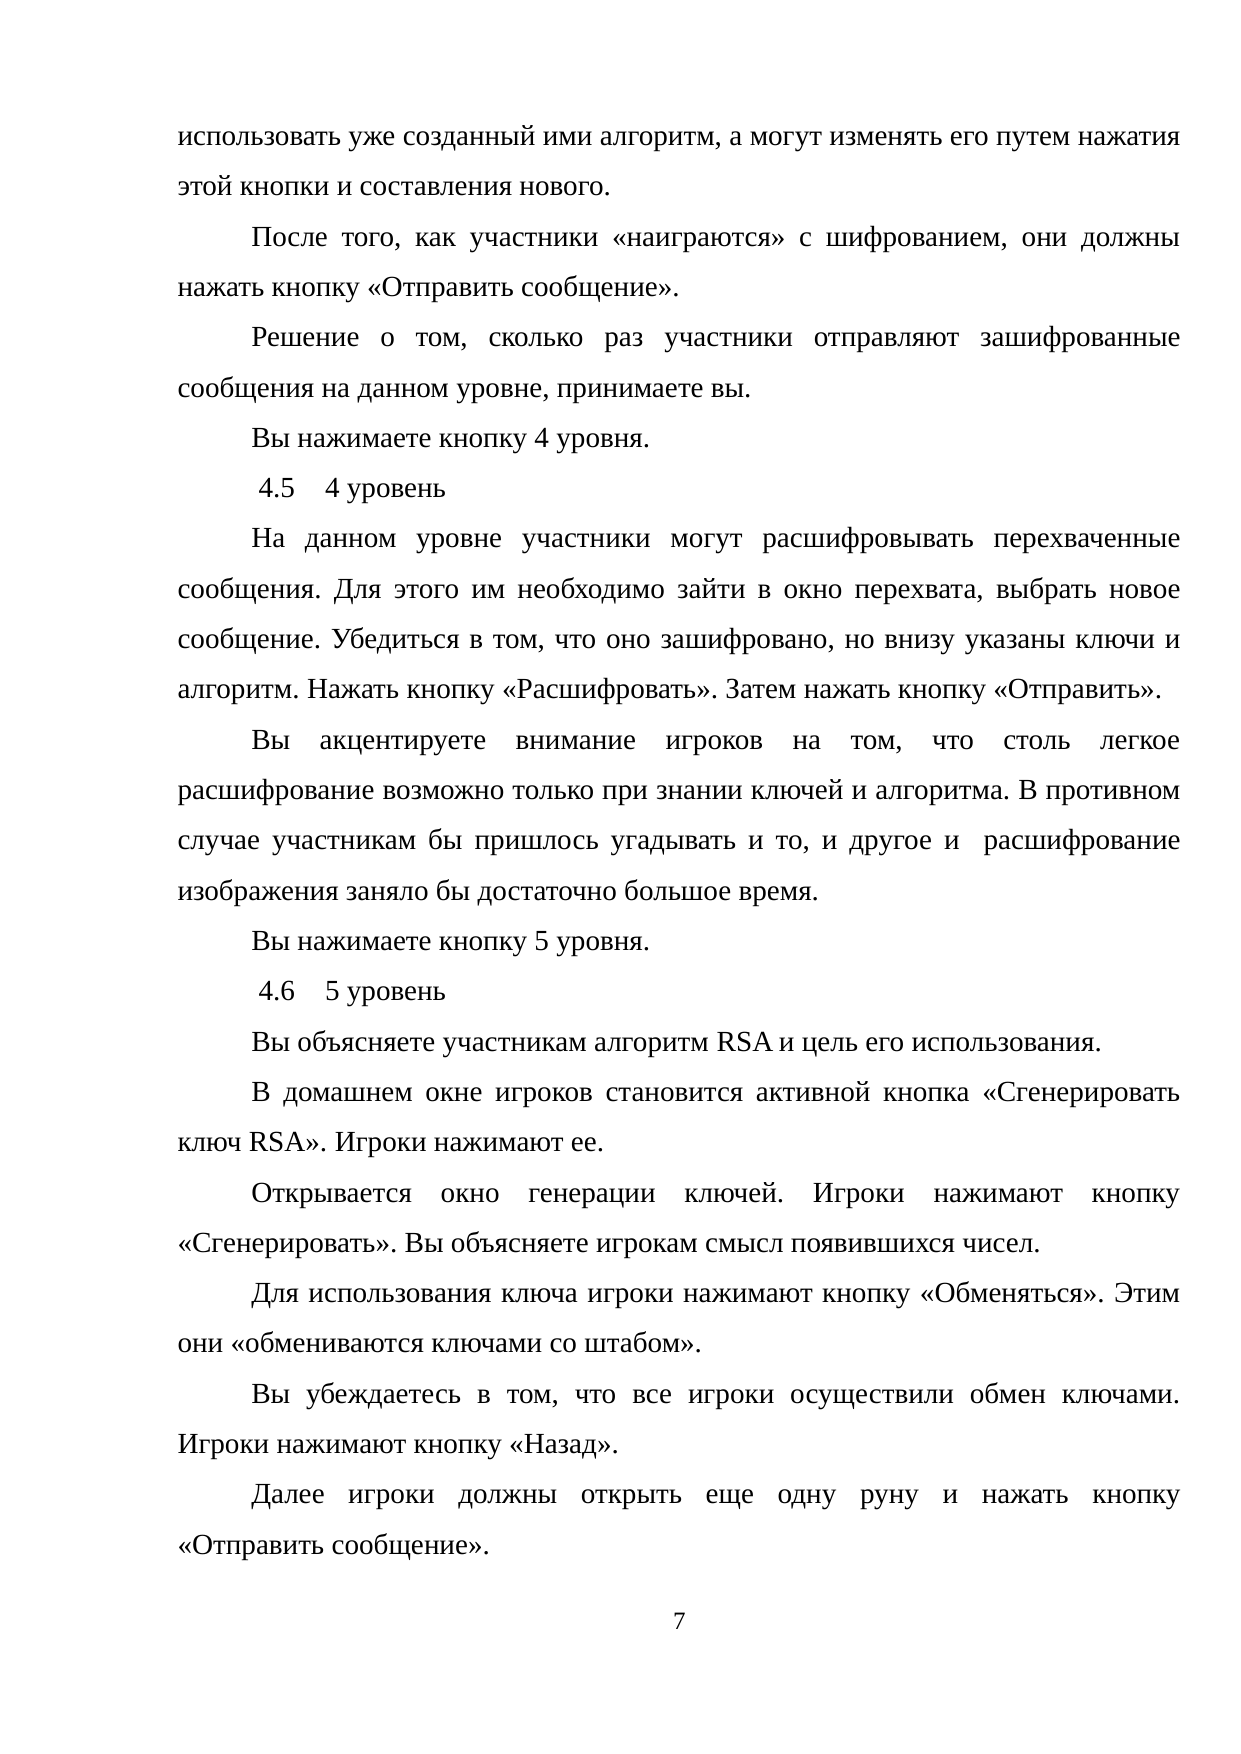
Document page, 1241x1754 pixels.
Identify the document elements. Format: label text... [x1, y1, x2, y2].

list 4 уровень [177, 470, 1181, 504]
text Вы объясняете участникам алгоритм RSA и цель его использования. [177, 1024, 1181, 1057]
text На данном уровне участники могут расшифровывать перехваченные сообщения. Для этого им необходимо зайти в окно перехвата, выбрать новое сообщение. Убедиться в том, что оно зашифровано, но внизу указаны ключи и алгоритм. Нажать кнопку «Расшифровать». Затем нажать кнопку «Отправить». [177, 521, 1181, 705]
text Далее игроки должны открыть еще одну руну и нажать кнопку «Отправить сообщение». [177, 1477, 1181, 1560]
text Вы нажимаете кнопку 4 уровня. [177, 420, 1181, 453]
text использовать уже созданный ими алгоритм, а могут изменять его путем нажатия этой кнопки и составления нового. [177, 118, 1181, 202]
text После того, как участники «наиграются» с шифрованием, они должны нажать кнопку «Отправить сообщение». [177, 219, 1181, 303]
text Вы убеждаетесь в том, что все игроки осуществили обмен ключами. Игроки нажимают кнопку «Назад». [177, 1376, 1181, 1460]
text Для использования ключа игроки нажимают кнопку «Обменяться». Этим они «обмениваются ключами со штабом». [177, 1275, 1181, 1359]
text Решение о том, сколько раз участники отправляют зашифрованные сообщения на данном уровне, принимаете вы. [177, 319, 1181, 403]
text Открывается окно генерации ключей. Игроки нажимают кнопку «Сгенерировать». Вы объясняете игрокам смысл появившихся чисел. [177, 1175, 1181, 1258]
text Вы нажимаете кнопку 5 уровня. [177, 923, 1181, 957]
list 5 уровень [177, 973, 1181, 1007]
text В домашнем окне игроков становится активной кнопка «Сгенерировать ключ RSA». Игроки нажимают ее. [177, 1074, 1181, 1158]
text Вы акцентируете внимание игроков на том, что столь легкое расшифрование возможно только при знании ключей и алгоритма. В противном случае участникам бы пришлось угадывать и то, и другое и расшифрование изображения заняло бы достаточно большое время. [177, 722, 1181, 906]
